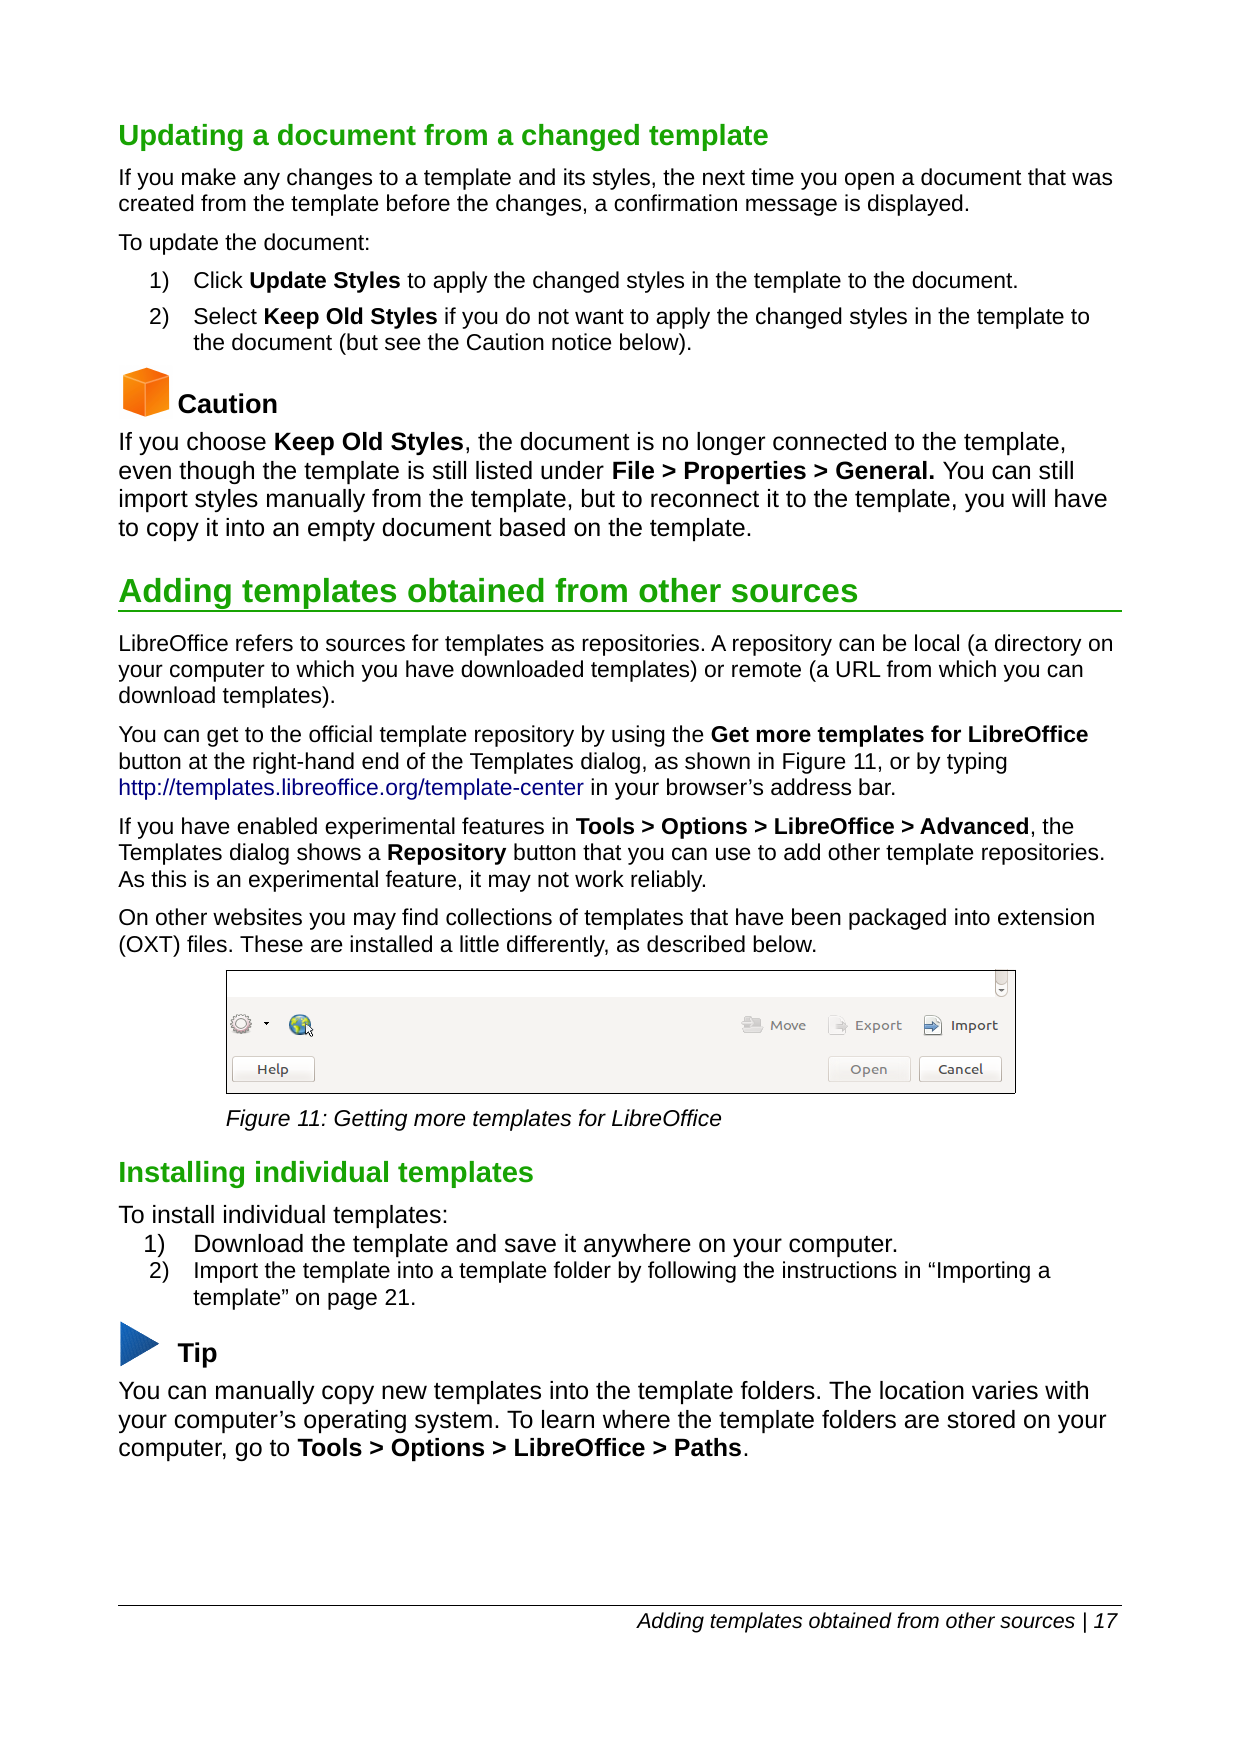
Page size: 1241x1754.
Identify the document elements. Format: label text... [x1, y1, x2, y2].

subtitle Caution [118, 364, 1122, 419]
subtitle Updating a document from a changed template [118, 118, 1122, 152]
picture [227, 971, 1015, 1093]
text On other websites you may find collections of templates that have been packaged into extension (OXT) files. These are installed a little differently, as described below. [118, 904, 1122, 957]
subtitle Tip [118, 1319, 1122, 1368]
list Click Update Styles to apply the changed styles in the template to the document. [169, 267, 1122, 294]
picture [119, 365, 173, 419]
text If you choose Keep Old Styles, the document is no longer connected to the template, even though the template is still listed under File > Properties > General. You can still import styles manually from the template, but to reconnect it to the template, you will have to copy it into an empty document based on the template. [118, 427, 1122, 542]
text To install individual templates: [118, 1200, 1122, 1229]
text If you make any changes to a template and its styles, the next time you open a document that was created from the template before the changes, a confirmation message is displayed. [118, 163, 1122, 216]
text If you have enabled experimental features in Tools > Options > LibreOffice > Advanced, the Templates dialog shows a Repository button that you can use to add other template repositories. As this is an experimental feature, it may not work reliably. [118, 813, 1122, 892]
list Download the template and save it anywhere on your computer. [165, 1229, 1122, 1257]
text LibreOffice refers to sources for templates as repositories. A repository can be local (a directory on your computer to which you have downloaded templates) or remote (a URL from which you can download templates). [118, 630, 1122, 709]
text To update the document: [118, 229, 1122, 255]
subtitle Installing individual templates [118, 1155, 1122, 1188]
list Import the template into a template folder by following the instructions in “Importing a template” on page 21. [169, 1257, 1122, 1310]
text You can get to the official template repository by using the Get more templates for LibreOffice button at the right-hand end of the Templates dialog, as shown in Figure 11, or by typing http://templates.libreoffice.org/template-center in your browser’s address bar. [118, 721, 1122, 800]
subtitle Adding templates obtained from other sources [118, 571, 1122, 610]
list Select Keep Old Styles if you do not want to apply the changed styles in the template to the document (but see the Caution notice below). [169, 303, 1122, 355]
text You can manually copy new templates into the template folders. The location varies with your computer’s operating system. To learn where the template folders are stored on your computer, go to Tools > Options > LibreOffice > Paths. [118, 1376, 1122, 1462]
text Figure 11: Getting more templates for LibreOffice [226, 1105, 1015, 1131]
